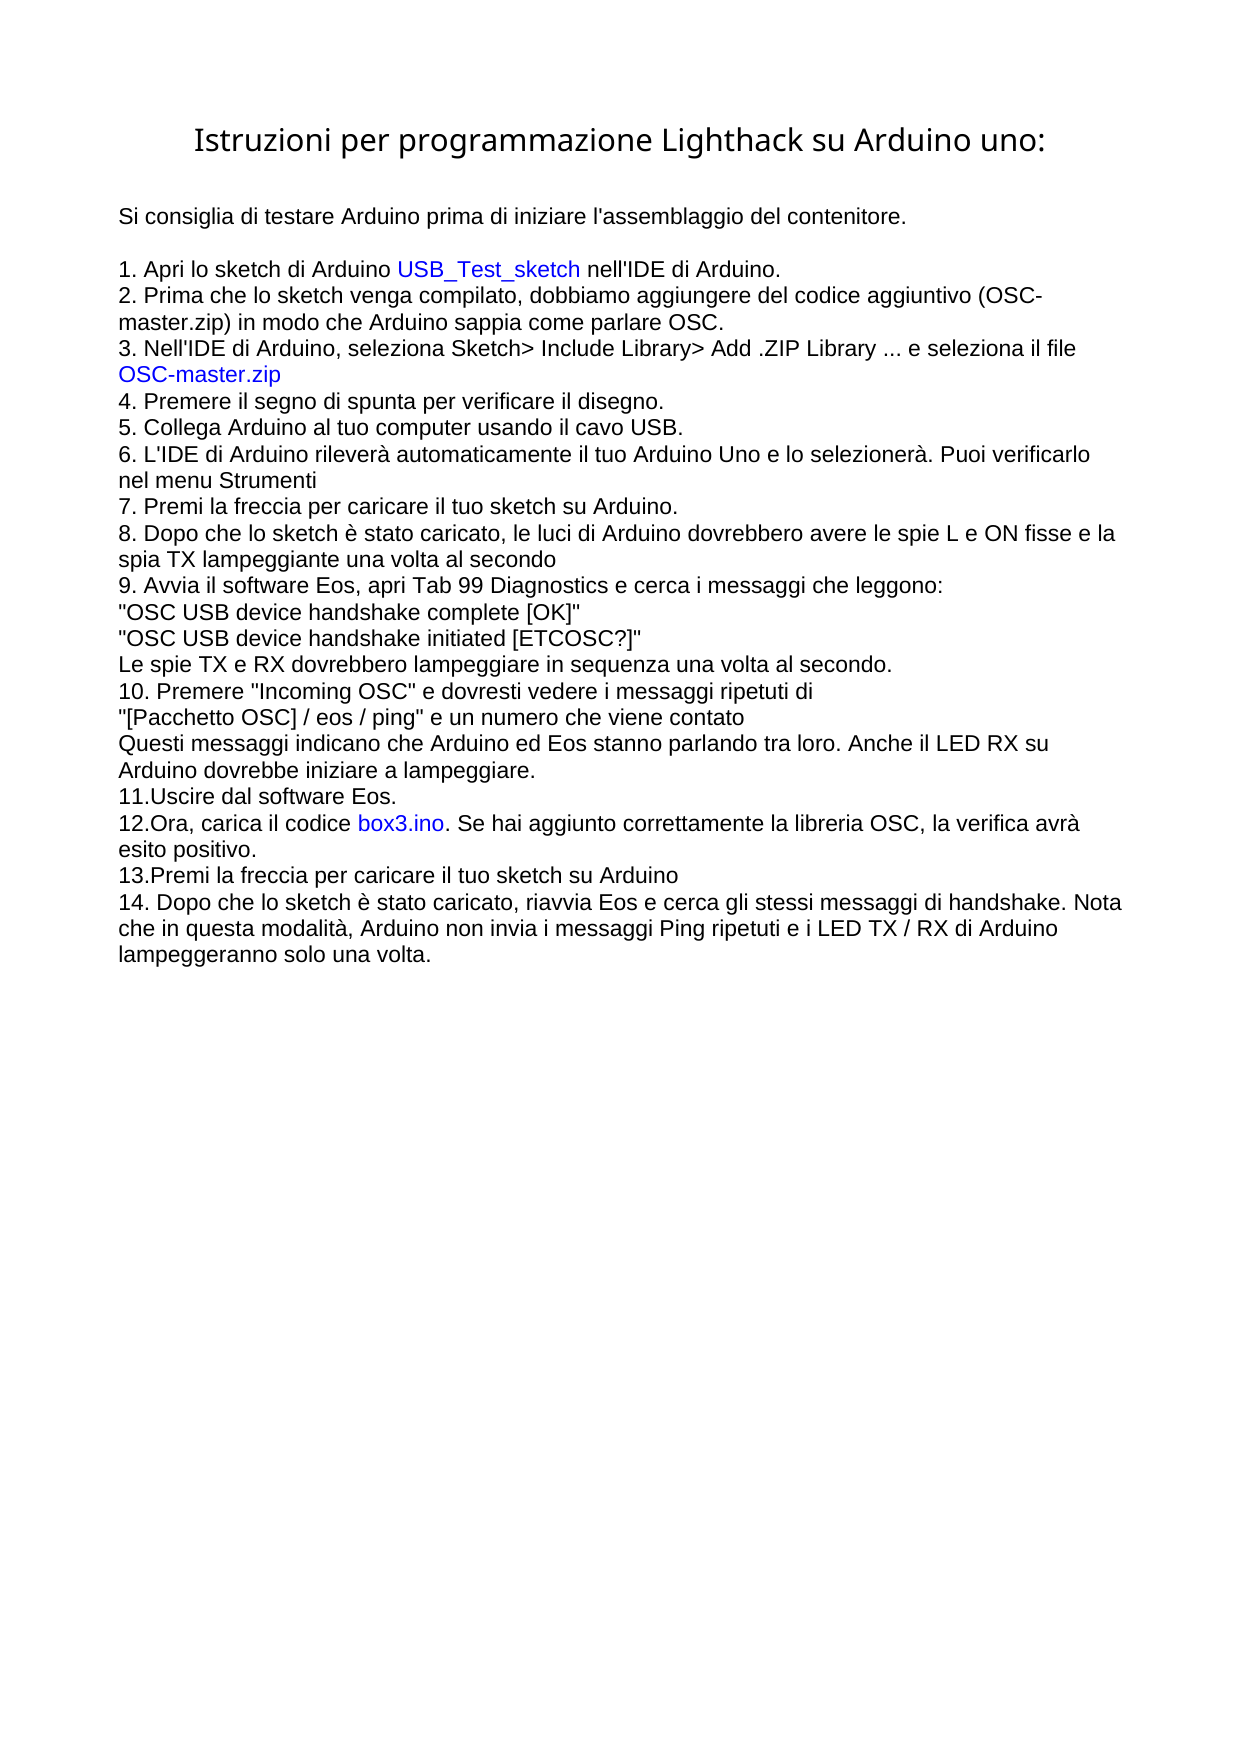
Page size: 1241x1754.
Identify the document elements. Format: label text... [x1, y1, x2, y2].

text Si consiglia di testare Arduino prima di iniziare l'assemblaggio del contenitore. [118, 203, 1122, 230]
text 5. Collega Arduino al tuo computer usando il cavo USB. [118, 414, 1122, 441]
text Le spie TX e RX dovrebbero lampeggiare in sequenza una volta al secondo. [118, 651, 1122, 678]
text 14. Dopo che lo sketch è stato caricato, riavvia Eos e cerca gli stessi messaggi di handshake. Nota che in questa modalità, Arduino non invia i messaggi Ping ripetuti e i LED TX / RX di Arduino lampeggeranno solo una volta. [118, 888, 1122, 968]
text 10. Premere "Incoming OSC" e dovresti vedere i messaggi ripetuti di [118, 678, 1122, 704]
text 13.Premi la freccia per caricare il tuo sketch su Arduino [118, 862, 1122, 888]
text 4. Premere il segno di spunta per verificare il disegno. [118, 388, 1122, 414]
text 1. Apri lo sketch di Arduino USB_Test_sketch nell'IDE di Arduino. [118, 256, 1122, 282]
text 11.Uscire dal software Eos. [118, 783, 1122, 809]
text 3. Nell'IDE di Arduino, seleziona Sketch> Include Library> Add .ZIP Library ... e seleziona il file OSC-master.zip [118, 335, 1122, 388]
text 7. Premi la freccia per caricare il tuo sketch su Arduino. [118, 493, 1122, 519]
text "OSC USB device handshake initiated [ETCOSC?]" [118, 625, 1122, 651]
text "[Pacchetto OSC] / eos / ping" e un numero che viene contato [118, 704, 1122, 730]
text "OSC USB device handshake complete [OK]" [118, 599, 1122, 625]
text 6. L'IDE di Arduino rileverà automaticamente il tuo Arduino Uno e lo selezionerà. Puoi verificarlo nel menu Strumenti [118, 441, 1122, 493]
text Istruzioni per programmazione Lighthack su Arduino uno: [118, 118, 1122, 161]
text 12.Ora, carica il codice box3.ino. Se hai aggiunto correttamente la libreria OSC, la verifica avrà esito positivo. [118, 809, 1122, 862]
text 9. Avvia il software Eos, apri Tab 99 Diagnostics e cerca i messaggi che leggono: [118, 572, 1122, 599]
text 2. Prima che lo sketch venga compilato, dobbiamo aggiungere del codice aggiuntivo (OSC-master.zip) in modo che Arduino sappia come parlare OSC. [118, 282, 1122, 335]
text Questi messaggi indicano che Arduino ed Eos stanno parlando tra loro. Anche il LED RX su Arduino dovrebbe iniziare a lampeggiare. [118, 730, 1122, 783]
text 8. Dopo che lo sketch è stato caricato, le luci di Arduino dovrebbero avere le spie L e ON fisse e la spia TX lampeggiante una volta al secondo [118, 519, 1122, 572]
